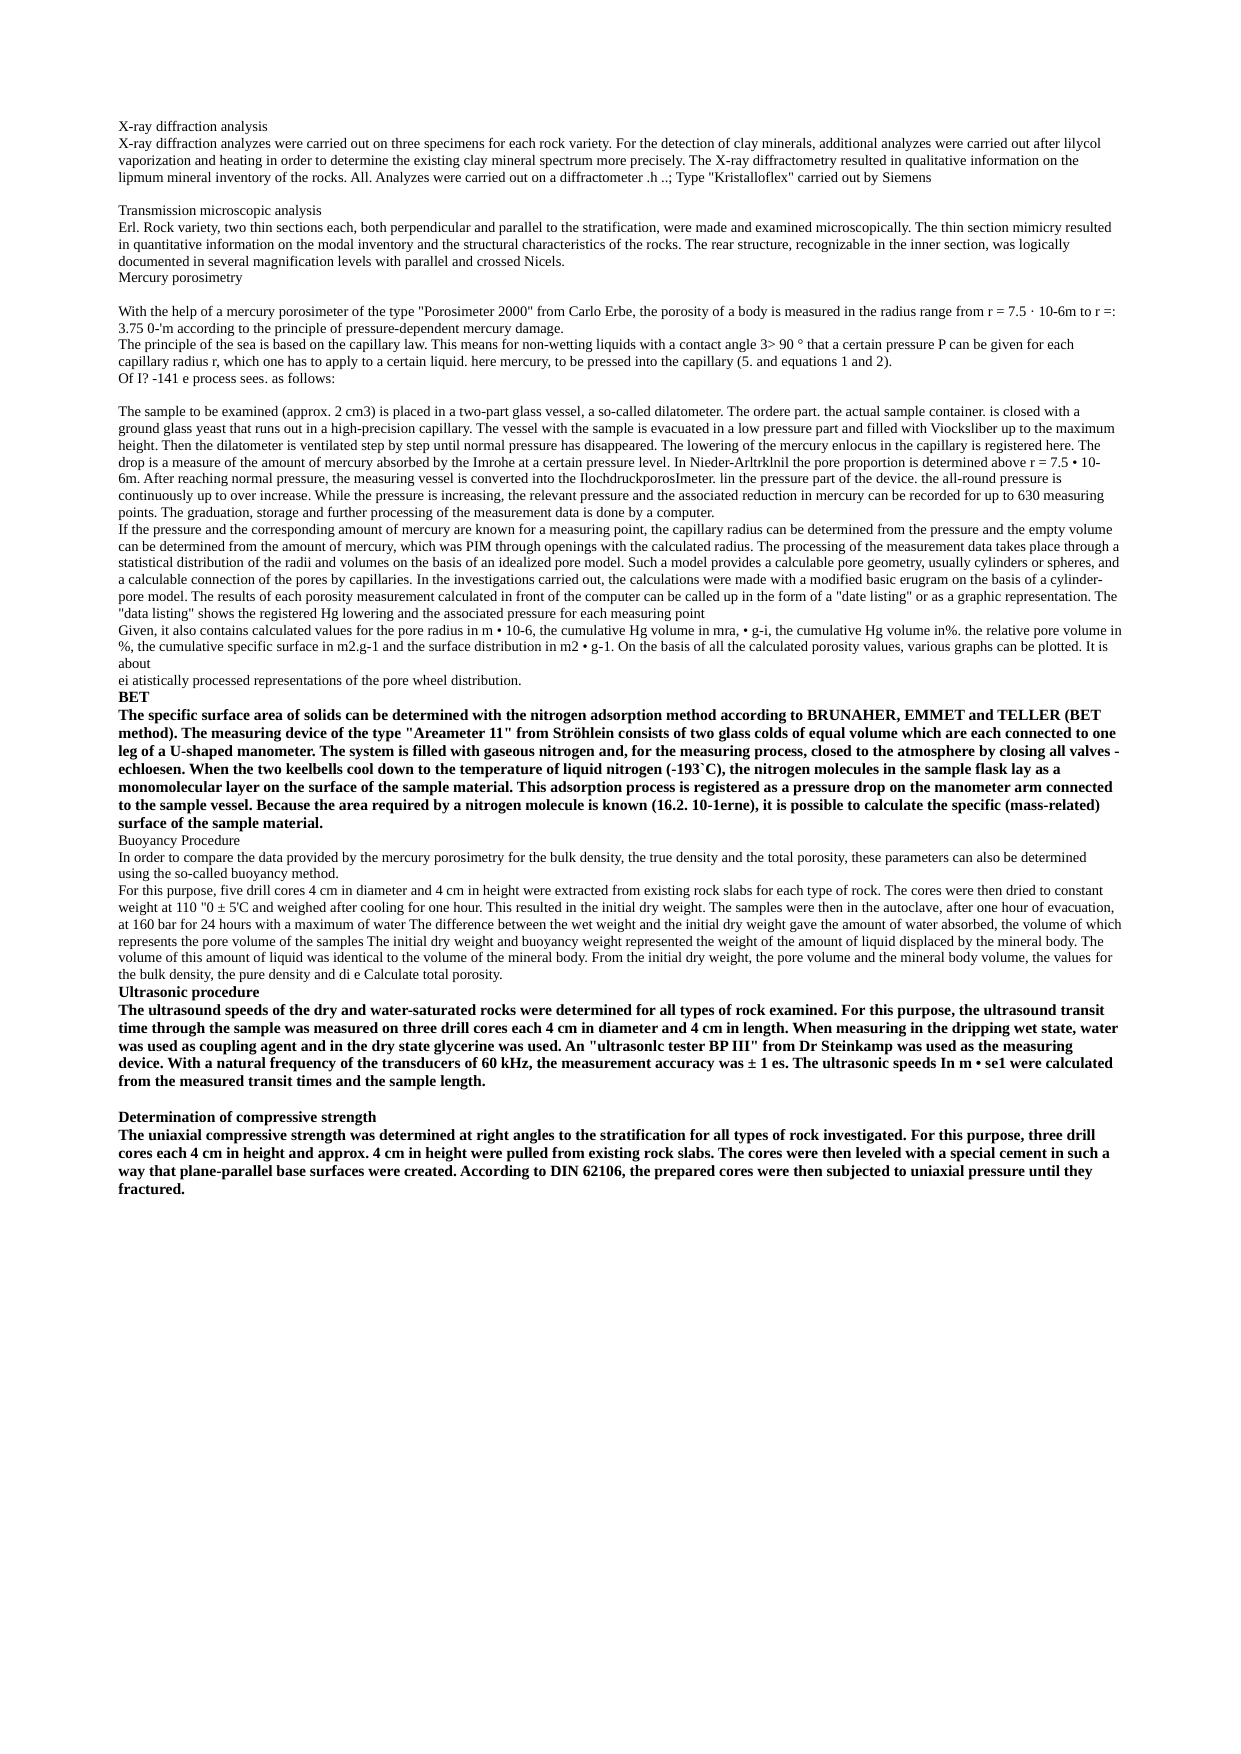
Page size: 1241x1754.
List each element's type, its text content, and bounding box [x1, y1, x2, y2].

text The uniaxial compressive strength was determined at right angles to the stratification for all types of rock investigated. For this purpose, three drill cores each 4 cm in height and approx. 4 cm in height were pulled from existing rock slabs. The cores were then leveled with a special cement in such a way that plane-parallel base surfaces were created. According to DIN 62106, the prepared cores were then subjected to uniaxial pressure until they fractured. [118, 1126, 1122, 1198]
text The sample to be examined (approx. 2 cm3) is placed in a two-part glass vessel, a so-called dilatometer. The ordere part. the actual sample container. is closed with a ground glass yeast that runs out in a high-precision capillary. The vessel with the sample is evacuated in a low pressure part and filled with Viocksliber up to the maximum height. Then the dilatometer is ventilated step by step until normal pressure has disappeared. The lowering of the mercury enlocus in the capillary is registered here. The drop is a measure of the amount of mercury absorbed by the Imrohe at a certain pressure level. In Nieder-Arltrklnil the pore proportion is determined above r = 7.5 • 10-6m. After reaching normal pressure, the measuring vessel is converted into the IlochdruckporosImeter. lin the pressure part of the device. the all-round pressure is continuously up to over increase. While the pressure is increasing, the relevant pressure and the associated reduction in mercury can be recorded for up to 630 measuring points. The graduation, storage and further processing of the measurement data is done by a computer. [118, 403, 1122, 521]
text BET [118, 688, 1122, 706]
text If the pressure and the corresponding amount of mercury are known for a measuring point, the capillary radius can be determined from the pressure and the empty volume can be determined from the amount of mercury, which was PIM through openings with the calculated radius. The processing of the measurement data takes place through a statistical distribution of the radii and volumes on the basis of an idealized pore model. Such a model provides a calculable pore geometry, usually cylinders or spheres, and a calculable connection of the pores by capillaries. In the investigations carried out, the calculations were made with a modified basic erugram on the basis of a cylinder-pore model. The results of each porosity measurement calculated in front of the computer can be called up in the form of a "date listing" or as a graphic representation. The "data listing" shows the registered Hg lowering and the associated pressure for each measuring point [118, 521, 1122, 621]
text Determination of compressive strength [118, 1108, 1122, 1126]
text Ultrasonic procedure [118, 983, 1122, 1001]
text For this purpose, five drill cores 4 cm in diameter and 4 cm in height were extracted from existing rock slabs for each type of rock. The cores were then dried to constant weight at 110 "0 ± 5'C and weighed after cooling for one hour. This resulted in the initial dry weight. The samples were then in the autoclave, after one hour of evacuation, at 160 bar for 24 hours with a maximum of water The difference between the wet weight and the initial dry weight gave the amount of water absorbed, the volume of which represents the pore volume of the samples The initial dry weight and buoyancy weight represented the weight of the amount of liquid displaced by the mineral body. The volume of this amount of liquid was identical to the volume of the mineral body. From the initial dry weight, the pore volume and the mineral body volume, the values ​​for the bulk density, the pure density and di e Calculate total porosity. [118, 882, 1122, 983]
text The ultrasound speeds of the dry and water-saturated rocks were determined for all types of rock examined. For this purpose, the ultrasound transit time through the sample was measured on three drill cores each 4 cm in diameter and 4 cm in length. When measuring in the dripping wet state, water was used as coupling agent and in the dry state glycerine was used. An "ultrasonlc tester BP III" from Dr Steinkamp was used as the measuring device. With a natural frequency of the transducers of 60 kHz, the measurement accuracy was ± 1 es. The ultrasonic speeds In m • se1 were calculated from the measured transit times and the sample length. [118, 1001, 1122, 1090]
text Transmission microscopic analysis [118, 202, 1122, 219]
text Buoyancy Procedure [118, 832, 1122, 848]
text With the help of a mercury porosimeter of the type "Porosimeter 2000" from Carlo Erbe, the porosity of a body is measured in the radius range from r = 7.5 · 10-6m to r =: 3.75 0-'m according to the principle of pressure-dependent mercury damage. [118, 303, 1122, 336]
text Given, it also contains calculated values ​​for the pore radius in m • 10-6, the cumulative Hg volume in mra, • g-i, the cumulative Hg volume in%. the relative pore volume in%, the cumulative specific surface in m2.g-1 and the surface distribution in m2 • g-1. On the basis of all the calculated porosity values, various graphs can be plotted. It is about [118, 621, 1122, 672]
text In order to compare the data provided by the mercury porosimetry for the bulk density, the true density and the total porosity, these parameters can also be determined using the so-called buoyancy method. [118, 848, 1122, 882]
text X-ray diffraction analysis [118, 118, 1122, 135]
text Erl. Rock variety, two thin sections each, both perpendicular and parallel to the stratification, were made and examined microscopically. The thin section mimicry resulted in quantitative information on the modal inventory and the structural characteristics of the rocks. The rear structure, recognizable in the inner section, was logically documented in several magnification levels with parallel and crossed Nicels. [118, 219, 1122, 269]
text Of I? -141 e process sees. as follows: [118, 370, 1122, 386]
text X-ray diffraction analyzes were carried out on three specimens for each rock variety. For the detection of clay minerals, additional analyzes were carried out after lilycol vaporization and heating in order to determine the existing clay mineral spectrum more precisely. The X-ray diffractometry resulted in qualitative information on the lipmum mineral inventory of the rocks. All. Analyzes were carried out on a diffractometer .h ..; Type "Kristalloflex" carried out by Siemens [118, 135, 1122, 185]
text The principle of the sea is based on the capillary law. This means for non-wetting liquids with a contact angle 3> 90 ° that a certain pressure P can be given for each capillary radius r, which one has to apply to a certain liquid. here mercury, to be pressed into the capillary (5. and equations 1 and 2). [118, 336, 1122, 370]
text The specific surface area of ​​solids can be determined with the nitrogen adsorption method according to BRUNAHER, EMMET and TELLER (BET method). The measuring device of the type "Areameter 11" from Ströhlein consists of two glass colds of equal volume which are each connected to one leg of a U-shaped manometer. The system is filled with gaseous nitrogen and, for the measuring process, closed to the atmosphere by closing all valves -echloesen. When the two keelbells cool down to the temperature of liquid nitrogen (-193`C), the nitrogen molecules in the sample flask lay as a monomolecular layer on the surface of the sample material. This adsorption process is registered as a pressure drop on the manometer arm connected to the sample vessel. Because the area required by a nitrogen molecule is known (16.2. 10-1erne), it is possible to calculate the specific (mass-related) surface of the sample material. [118, 706, 1122, 832]
text ei atistically processed representations of the pore wheel distribution. [118, 672, 1122, 688]
text Mercury porosimetry [118, 269, 1122, 286]
